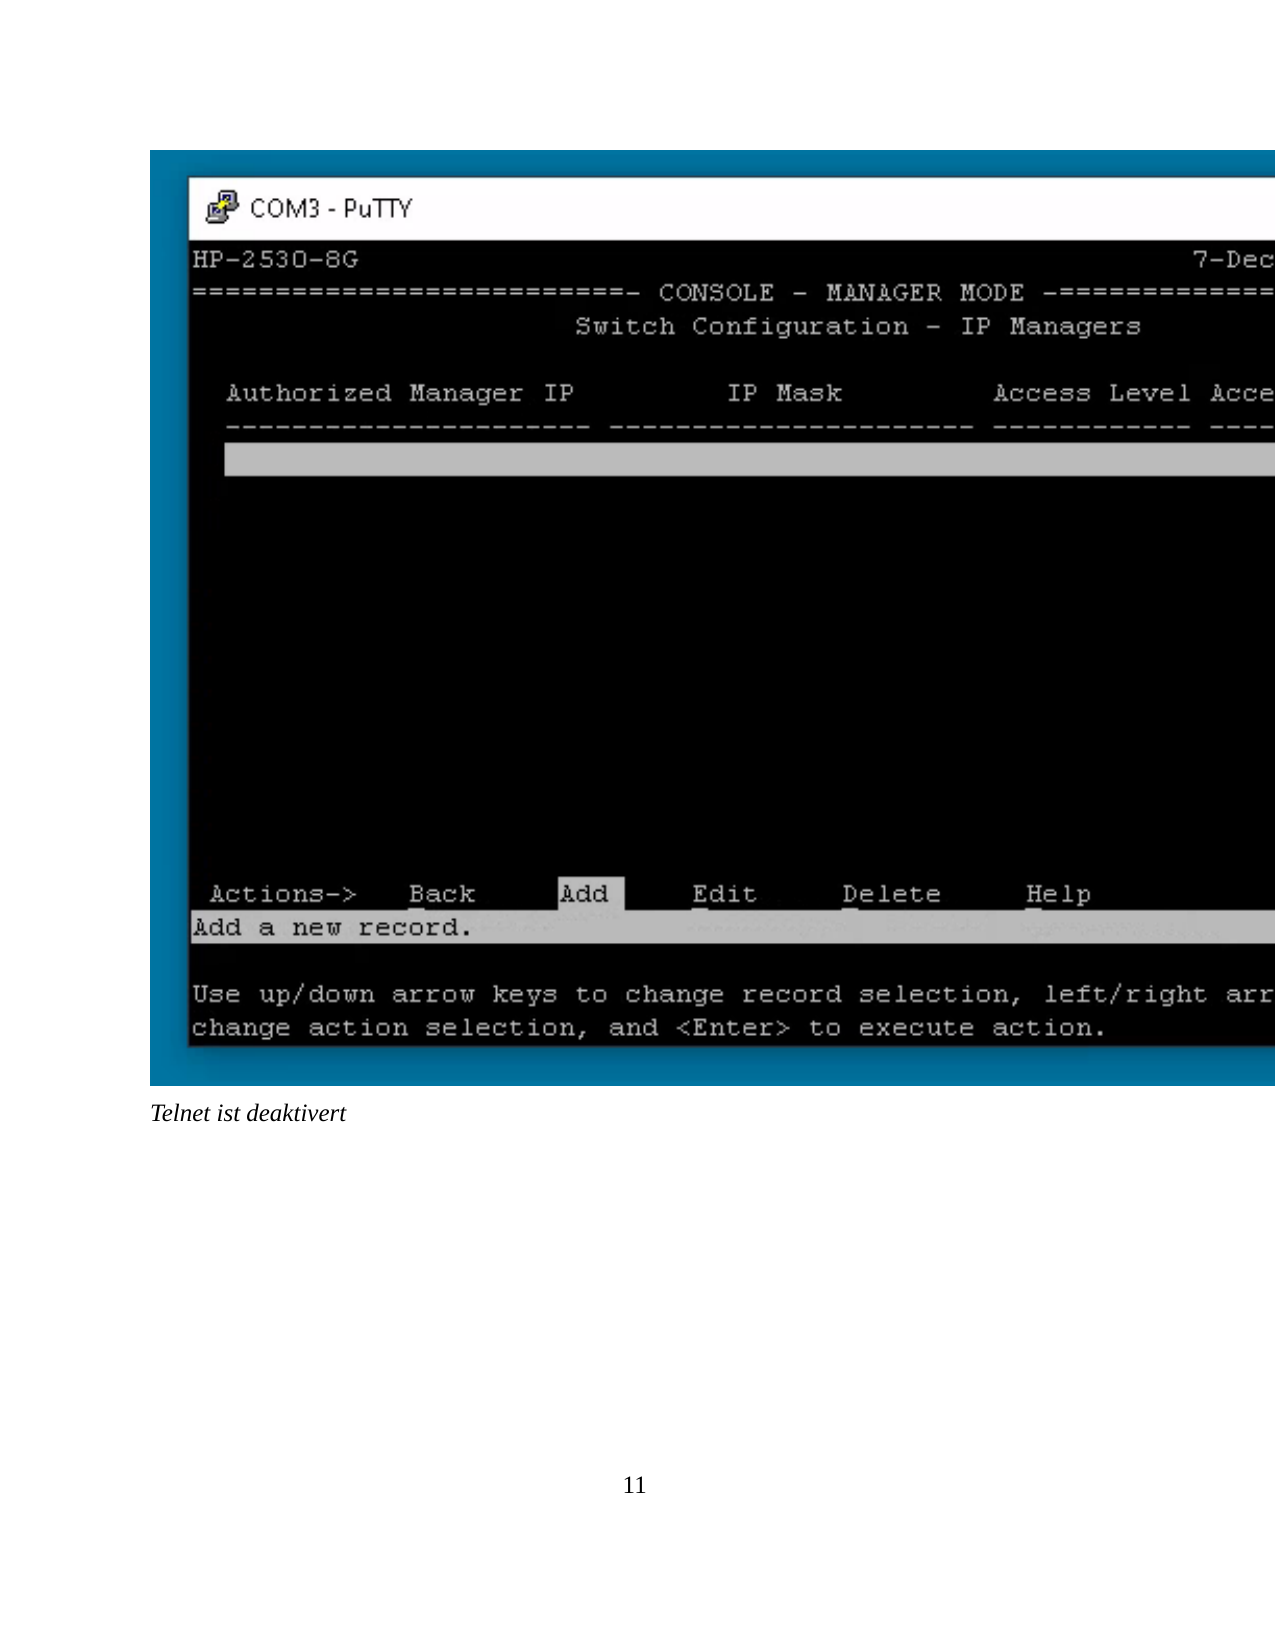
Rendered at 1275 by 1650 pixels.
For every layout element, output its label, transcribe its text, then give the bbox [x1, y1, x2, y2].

text Telnet ist deaktivert [150, 1098, 1125, 1127]
picture [187, 176, 1275, 1047]
